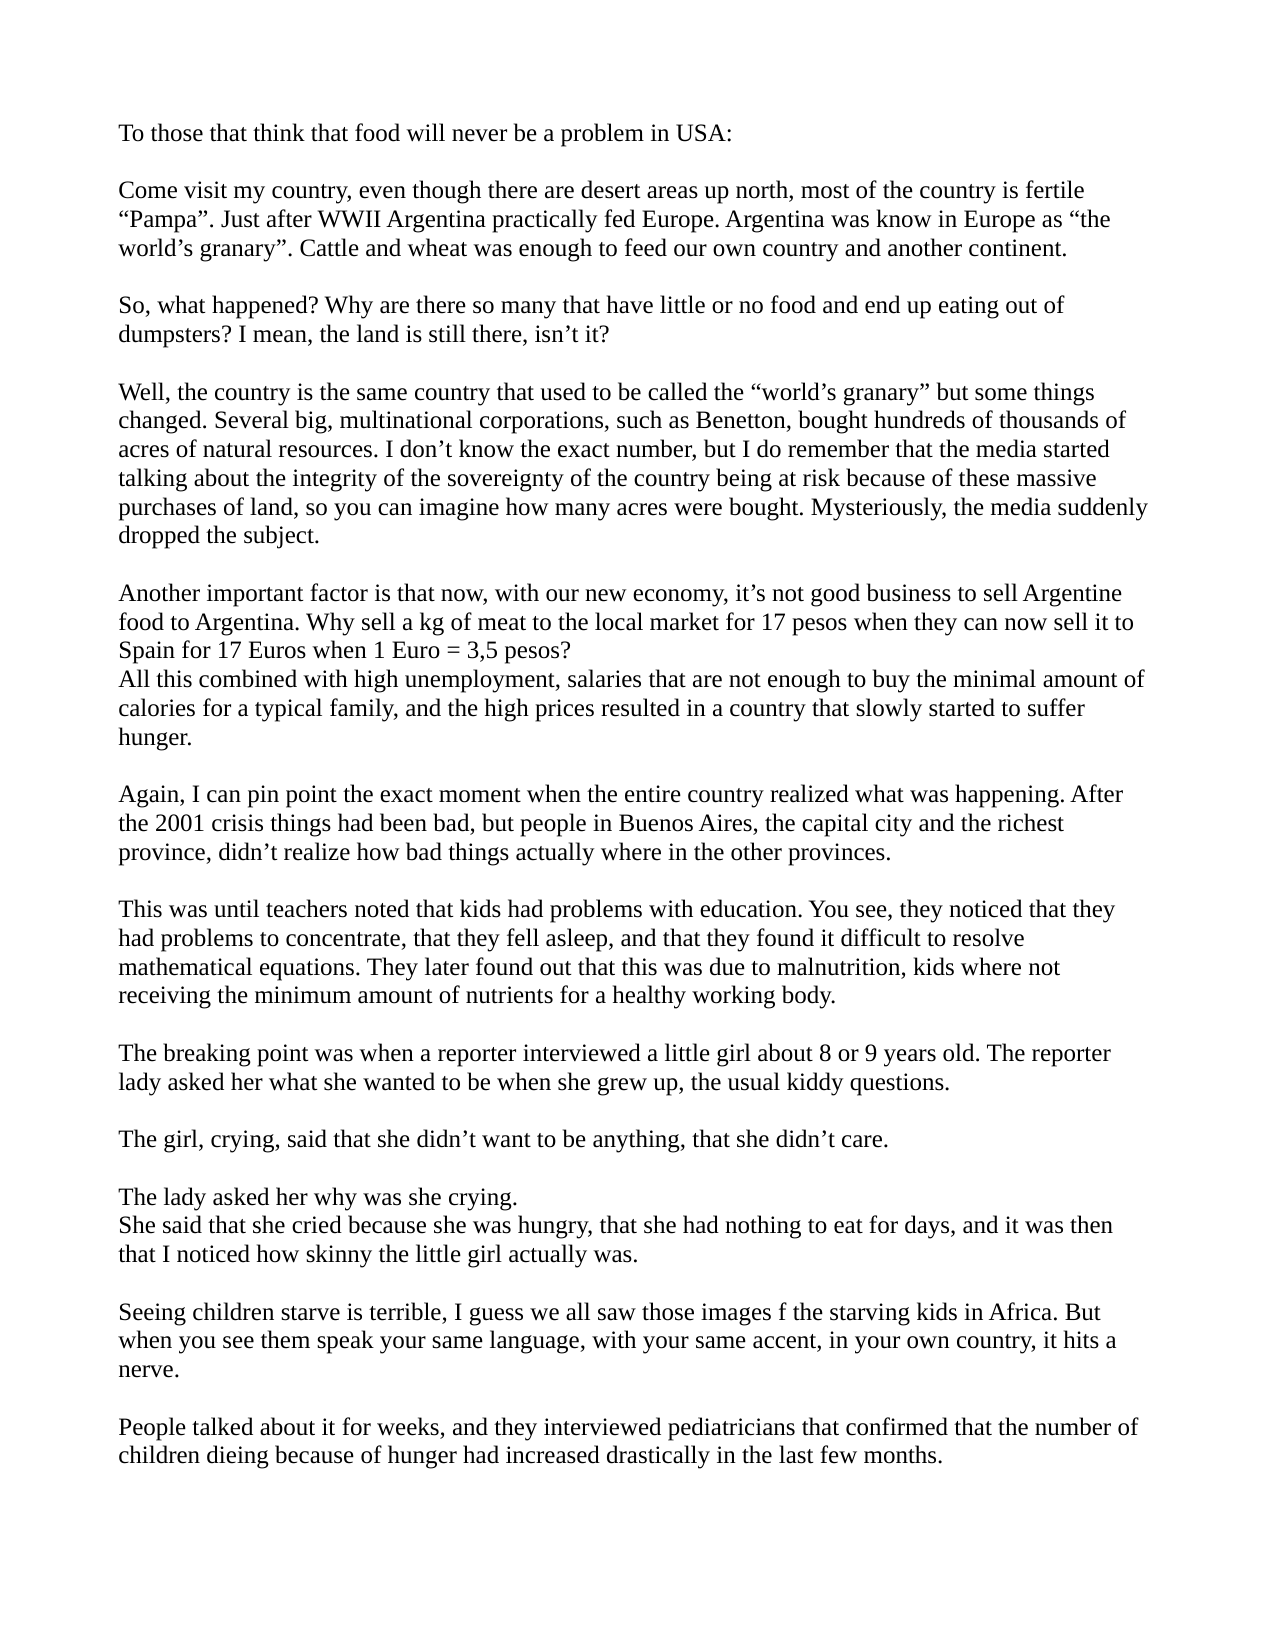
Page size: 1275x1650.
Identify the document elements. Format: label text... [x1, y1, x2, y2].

text The girl, crying, said that she didn’t want to be anything, that she didn’t care. [118, 1124, 1157, 1153]
text People talked about it for weeks, and they interviewed pediatricians that confirmed that the number of children dieing because of hunger had increased drastically in the last few months. [118, 1412, 1157, 1469]
text Come visit my country, even though there are desert areas up north, most of the country is fertile “Pampa”. Just after WWII Argentina practically fed Europe. Argentina was know in Europe as “the world’s granary”. Cattle and wheat was enough to feed our own country and another continent. [118, 176, 1157, 262]
text She said that she cried because she was hungry, that she had nothing to eat for days, and it was then that I noticed how skinny the little girl actually was. [118, 1211, 1157, 1268]
text Well, the country is the same country that used to be called the “world’s granary” but some things changed. Several big, multinational corporations, such as Benetton, bought hundreds of thousands of acres of natural resources. I don’t know the exact number, but I do remember that the media started talking about the integrity of the sovereignty of the country being at risk because of these massive purchases of land, so you can imagine how many acres were bought. Mysteriously, the media suddenly dropped the subject. [118, 377, 1157, 549]
text The breaking point was when a reporter interviewed a little girl about 8 or 9 years old. The reporter lady asked her what she wanted to be when she grew up, the usual kiddy questions. [118, 1038, 1157, 1096]
text Another important factor is that now, with our new economy, it’s not good business to sell Argentine food to Argentina. Why sell a kg of meat to the local market for 17 pesos when they can now sell it to Spain for 17 Euros when 1 Euro = 3,5 pesos? [118, 578, 1157, 664]
text So, what happened? Why are there so many that have little or no food and end up eating out of dumpsters? I mean, the land is still there, isn’t it? [118, 291, 1157, 348]
text This was until teachers noted that kids had problems with education. You see, they noticed that they had problems to concentrate, that they fell asleep, and that they found it difficult to resolve mathematical equations. They later found out that this was due to malnutrition, kids where not receiving the minimum amount of nutrients for a healthy working body. [118, 894, 1157, 1009]
text The lady asked her why was she crying. [118, 1182, 1157, 1211]
text All this combined with high unemployment, salaries that are not enough to buy the minimal amount of calories for a typical family, and the high prices resulted in a country that slowly started to suffer hunger. [118, 664, 1157, 751]
text Again, I can pin point the exact moment when the entire country realized what was happening. After the 2001 crisis things had been bad, but people in Buenos Aires, the capital city and the richest province, didn’t realize how bad things actually where in the other provinces. [118, 779, 1157, 866]
text To those that think that food will never be a problem in USA: [118, 118, 1157, 147]
text Seeing children starve is terrible, I guess we all saw those images f the starving kids in Africa. But when you see them speak your same language, with your same accent, in your own country, it hits a nerve. [118, 1297, 1157, 1383]
